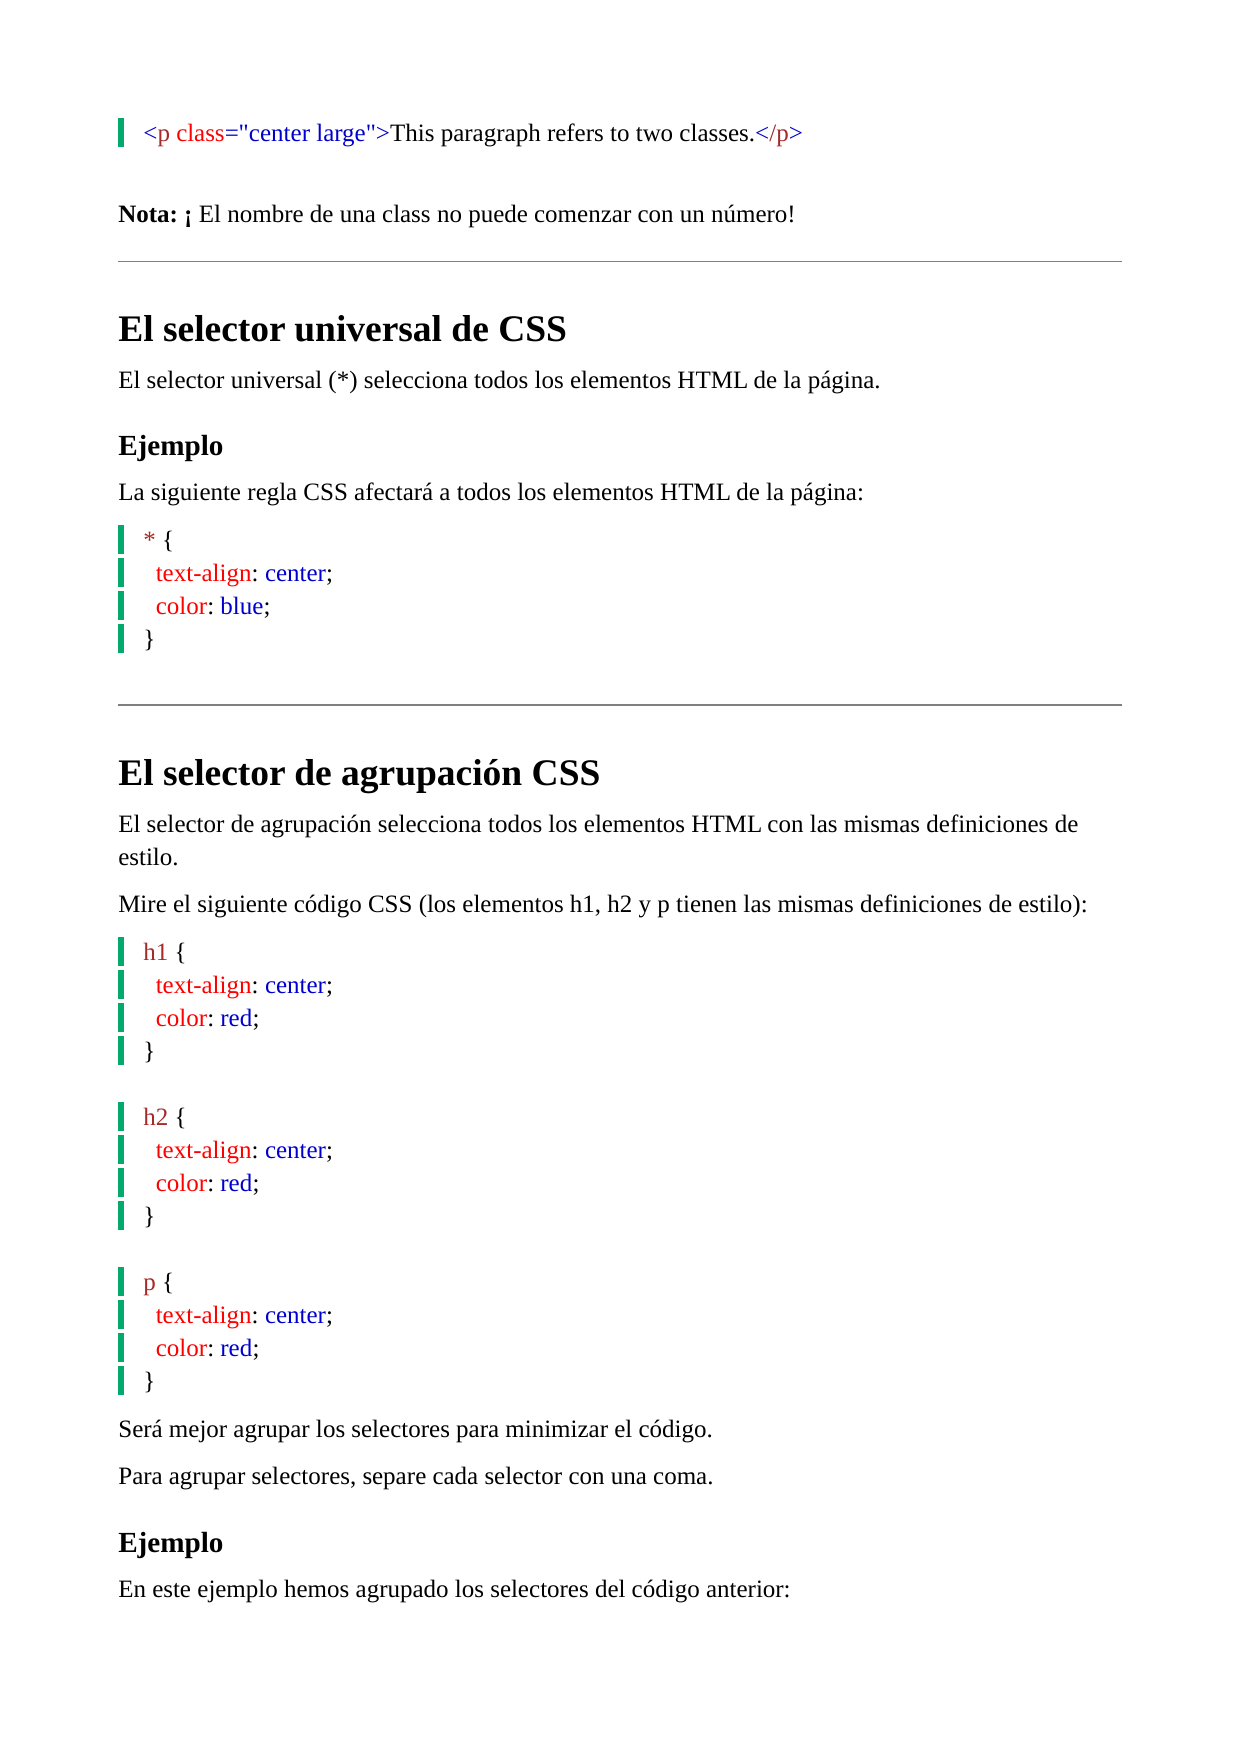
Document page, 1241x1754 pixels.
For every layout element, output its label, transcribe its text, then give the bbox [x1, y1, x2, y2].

text La siguiente regla CSS afectará a todos los elementos HTML de la página: [118, 477, 1122, 506]
text Mire el siguiente código CSS (los elementos h1, h2 y p tienen las mismas definiciones de estilo): [118, 889, 1122, 918]
text El selector de agrupación selecciona todos los elementos HTML con las mismas definiciones de estilo. [118, 809, 1122, 871]
text El selector universal (*) selecciona todos los elementos HTML de la página. [118, 365, 1122, 394]
subtitle Ejemplo [118, 428, 1122, 462]
text Nota: ¡ El nombre de una class no puede comenzar con un número! [118, 199, 1122, 227]
text Para agrupar selectores, separe cada selector con una coma. [118, 1461, 1122, 1490]
text <p class="center large">This paragraph refers to two classes.</p> [124, 118, 1122, 147]
subtitle El selector de agrupación CSS [118, 750, 1122, 793]
text Será mejor agrupar los selectores para minimizar el código. [118, 1414, 1122, 1443]
text h1 { text-align: center; color: red; } h2 { text-align: center; color: red; } p { text-align: center; color: red; } [118, 937, 1122, 1395]
text * { text-align: center; color: blue; } [118, 525, 1122, 653]
text En este ejemplo hemos agrupado los selectores del código anterior: [118, 1574, 1122, 1603]
subtitle El selector universal de CSS [118, 306, 1122, 349]
subtitle Ejemplo [118, 1525, 1122, 1558]
